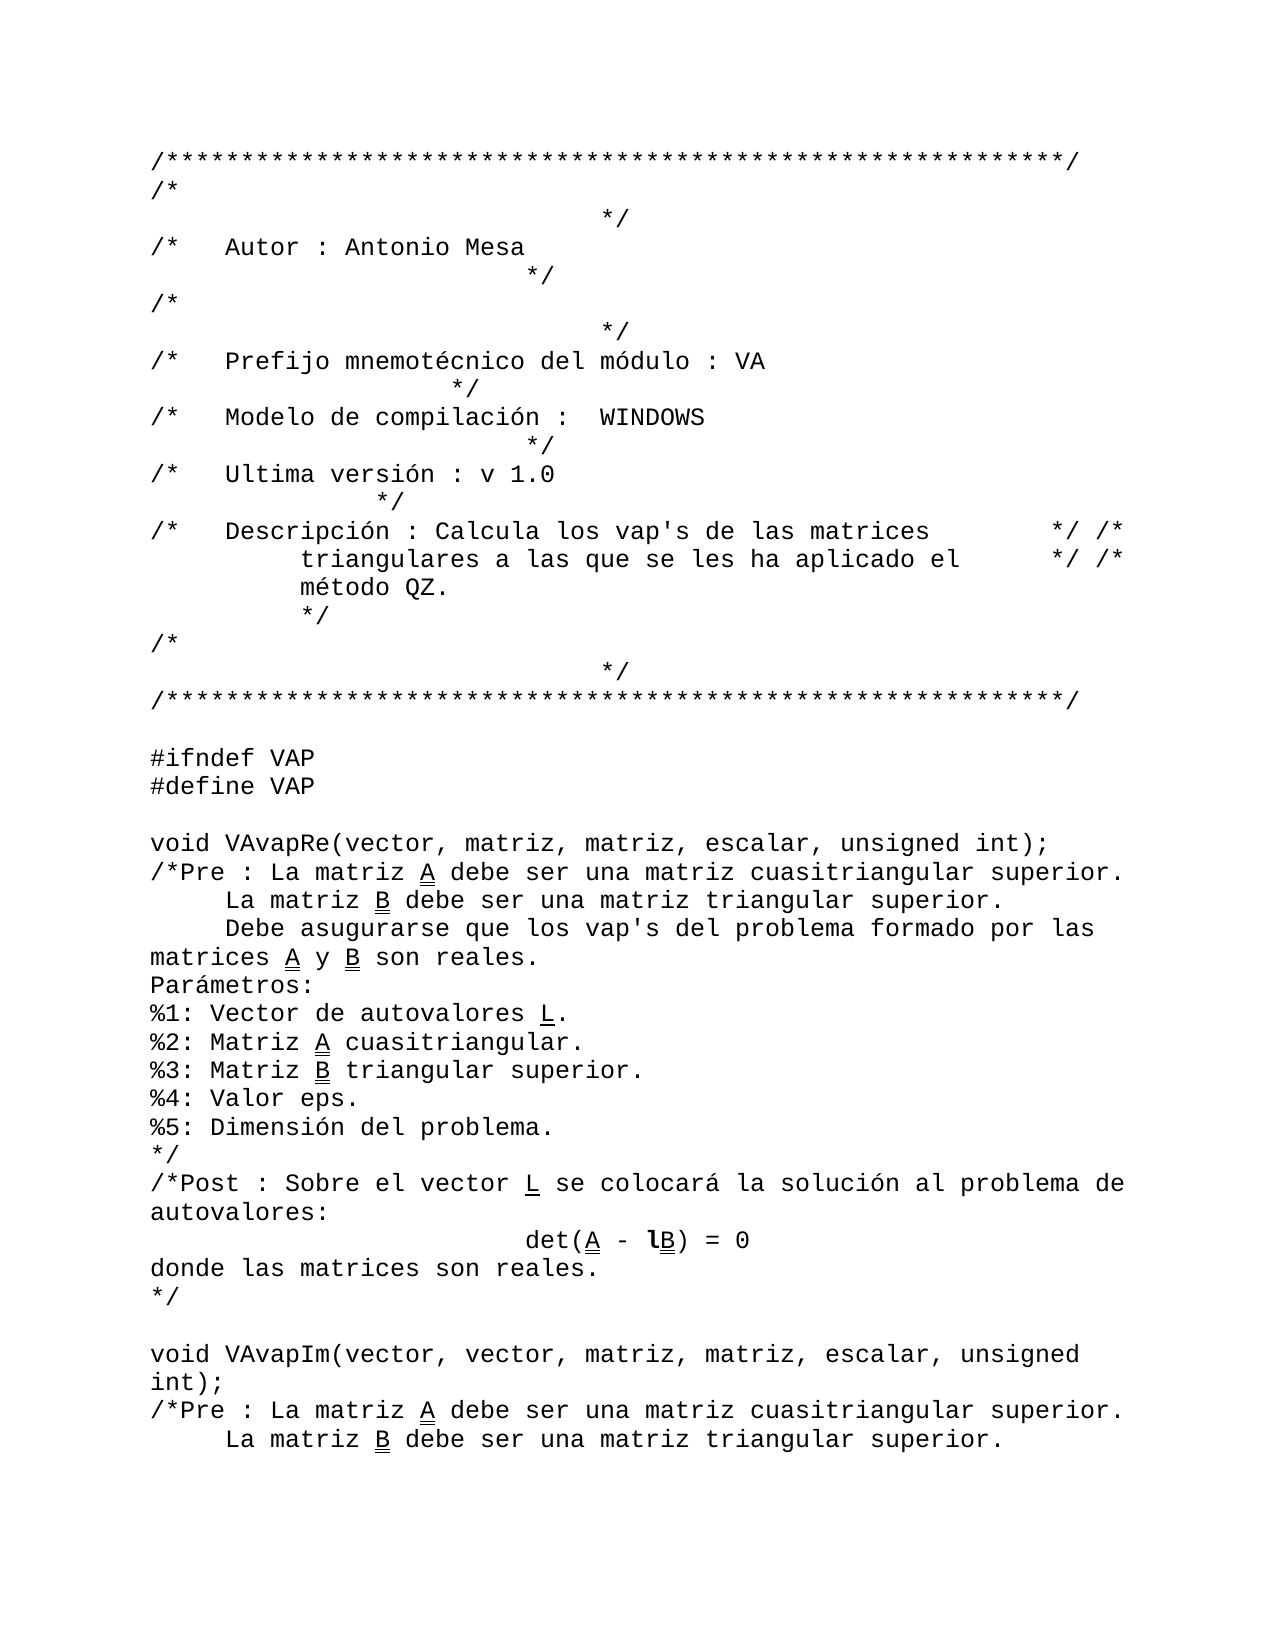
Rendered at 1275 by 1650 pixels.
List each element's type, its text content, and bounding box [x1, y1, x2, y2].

text void VAvapRe(vector, matriz, matriz, escalar, unsigned int); [150, 831, 1125, 859]
text /*Pre : La matriz A debe ser una matriz cuasitriangular superior. [150, 1398, 1125, 1426]
text /*Post : Sobre el vector L se colocará la solución al problema de autovalores: [150, 1171, 1125, 1227]
text %1: Vector de autovalores L. [150, 1001, 1125, 1029]
text /* Ultima versión : v 1.0 */ [150, 462, 1125, 518]
text %3: Matriz B triangular superior. [150, 1057, 1125, 1086]
text /* */ [150, 178, 1125, 235]
text %5: Dimensión del problema. [150, 1114, 1125, 1142]
text Debe asugurarse que los vap's del problema formado por las matrices A y B son reales. [150, 916, 1125, 972]
text %4: Valor eps. [150, 1086, 1125, 1114]
text /* */ [150, 632, 1125, 688]
text /* */ [150, 292, 1125, 348]
text #ifndef VAP [150, 745, 1125, 774]
text void VAvapIm(vector, vector, matriz, matriz, escalar, unsigned int); [150, 1341, 1125, 1398]
text /*Pre : La matriz A debe ser una matriz cuasitriangular superior. [150, 859, 1125, 887]
text det(A - lB) = 0 [150, 1227, 1125, 1256]
text /* Descripción : Calcula los vap's de las matrices */ /* triangulares a las que se les ha aplicado el */ /* método QZ. */ [150, 518, 1125, 632]
text %2: Matriz A cuasitriangular. [150, 1029, 1125, 1057]
text */ [150, 1284, 1125, 1312]
text /************************************************************/ [150, 688, 1125, 717]
text La matriz B debe ser una matriz triangular superior. [150, 1426, 1125, 1454]
text Parámetros: [150, 972, 1125, 1001]
text */ [150, 1142, 1125, 1171]
text donde las matrices son reales. [150, 1256, 1125, 1284]
text #define VAP [150, 774, 1125, 802]
text /************************************************************/ [150, 150, 1125, 178]
text La matriz B debe ser una matriz triangular superior. [150, 887, 1125, 916]
text /* Autor : Antonio Mesa */ [150, 235, 1125, 292]
text /* Prefijo mnemotécnico del módulo : VA */ [150, 348, 1125, 405]
text /* Modelo de compilación : WINDOWS */ [150, 405, 1125, 462]
